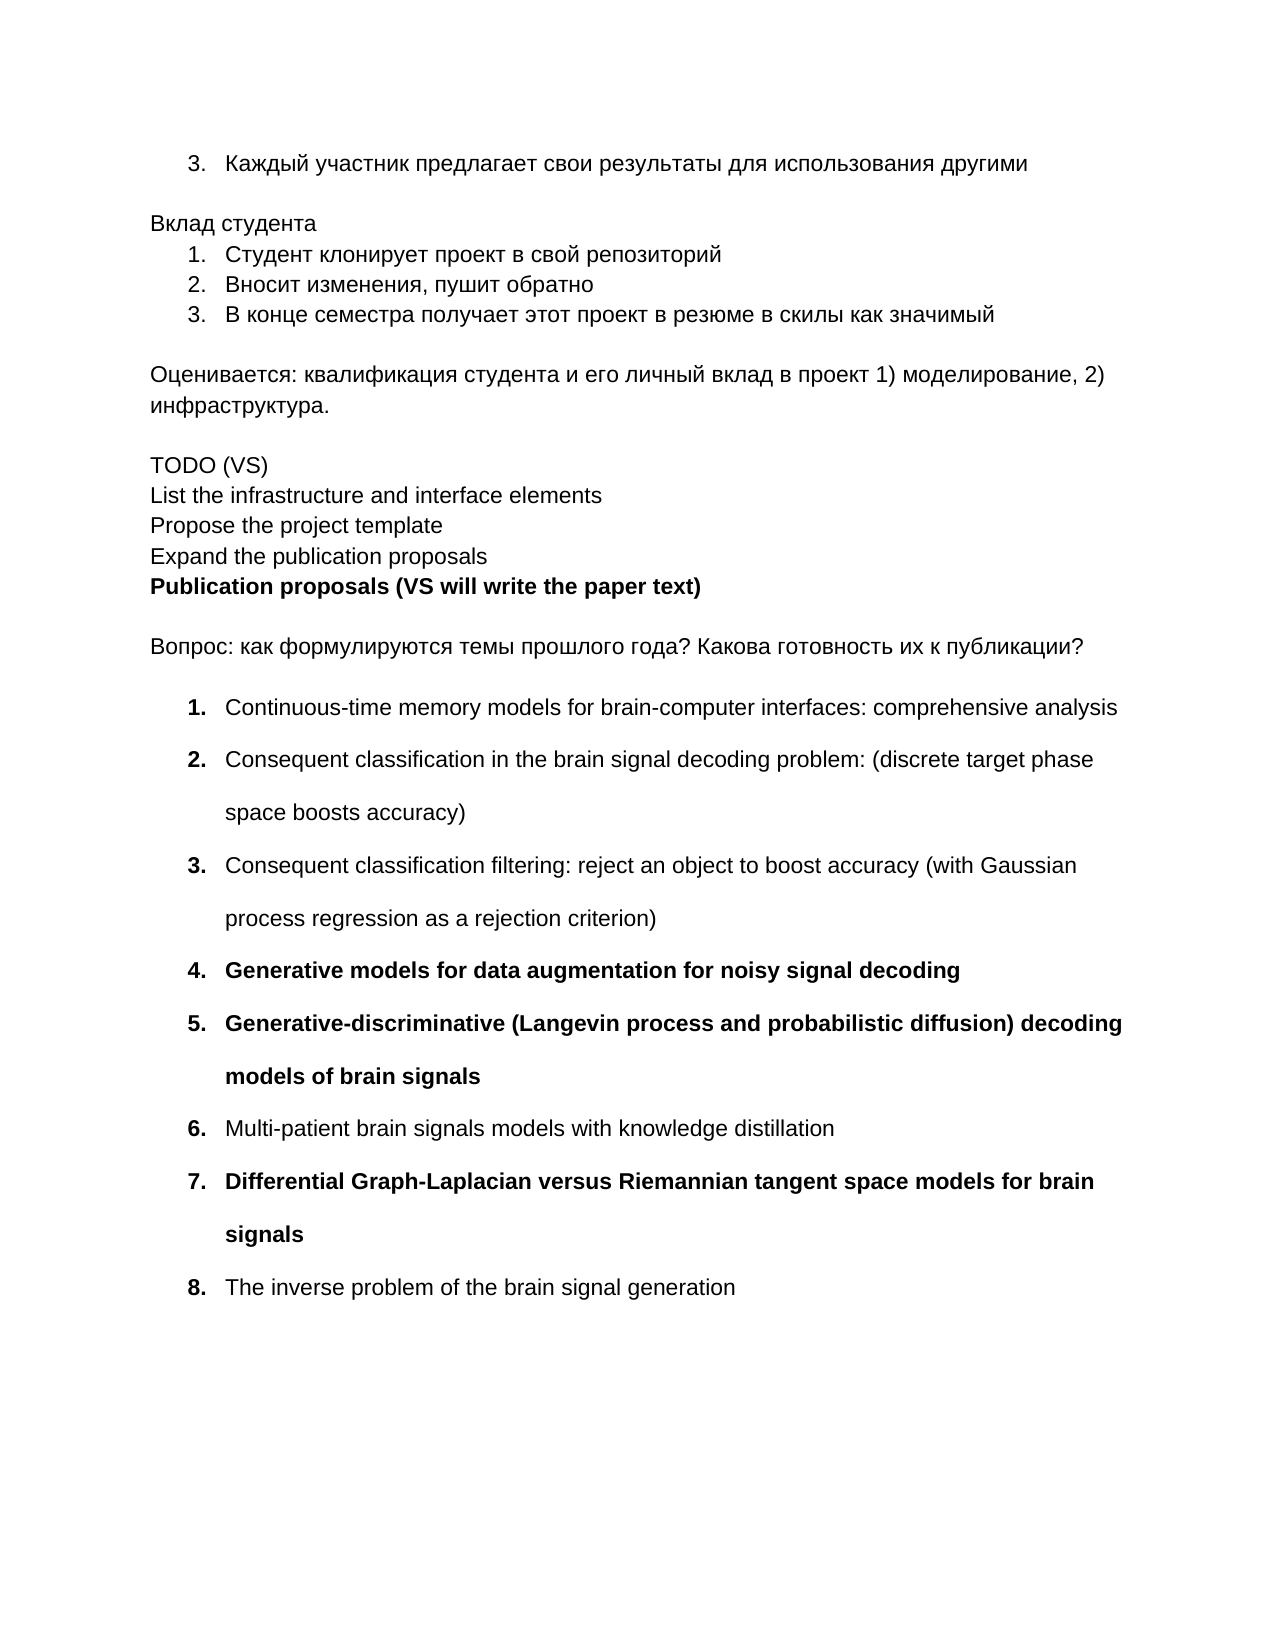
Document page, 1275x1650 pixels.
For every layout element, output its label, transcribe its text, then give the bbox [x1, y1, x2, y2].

list В конце семестра получает этот проект в резюме в скилы как значимый [187, 301, 1125, 327]
list Каждый участник предлагает свои результаты для использования другими [187, 150, 1125, 176]
list Generative-discriminative (Langevin process and probabilistic diffusion) decoding models of brain signals [187, 1010, 1125, 1089]
text Оценивается: квалификация студента и его личный вклад в проект 1) моделирование, 2) инфраструктура. [150, 361, 1125, 418]
list Differential Graph-Laplacian versus Riemannian tangent space models for brain signals [187, 1168, 1125, 1247]
list Multi-patient brain signals models with knowledge distillation [187, 1115, 1125, 1142]
list Consequent classification filtering: reject an object to boost accuracy (with Gaussian process regression as a rejection criterion) [187, 852, 1125, 931]
list Студент клонирует проект в свой репозиторий [187, 241, 1125, 267]
list Вносит изменения, пушит обратно [187, 271, 1125, 297]
text List the infrastructure and interface elements [150, 482, 1125, 509]
list Consequent classification in the brain signal decoding problem: (discrete target phase space boosts accuracy) [187, 746, 1125, 826]
text Publication proposals (VS will write the paper text) [150, 573, 1125, 599]
list The inverse problem of the brain signal generation [187, 1273, 1125, 1300]
text TODO (VS) [150, 452, 1125, 478]
text Expand the publication proposals [150, 543, 1125, 569]
list Continuous-time memory models for brain-computer interfaces: comprehensive analysis [187, 694, 1125, 720]
text Propose the project template [150, 512, 1125, 539]
list Generative models for data augmentation for noisy signal decoding [187, 957, 1125, 984]
text Вопрос: как формулируются темы прошлого года? Какова готовность их к публикации? [150, 633, 1125, 660]
text Вклад студента [150, 210, 1125, 237]
